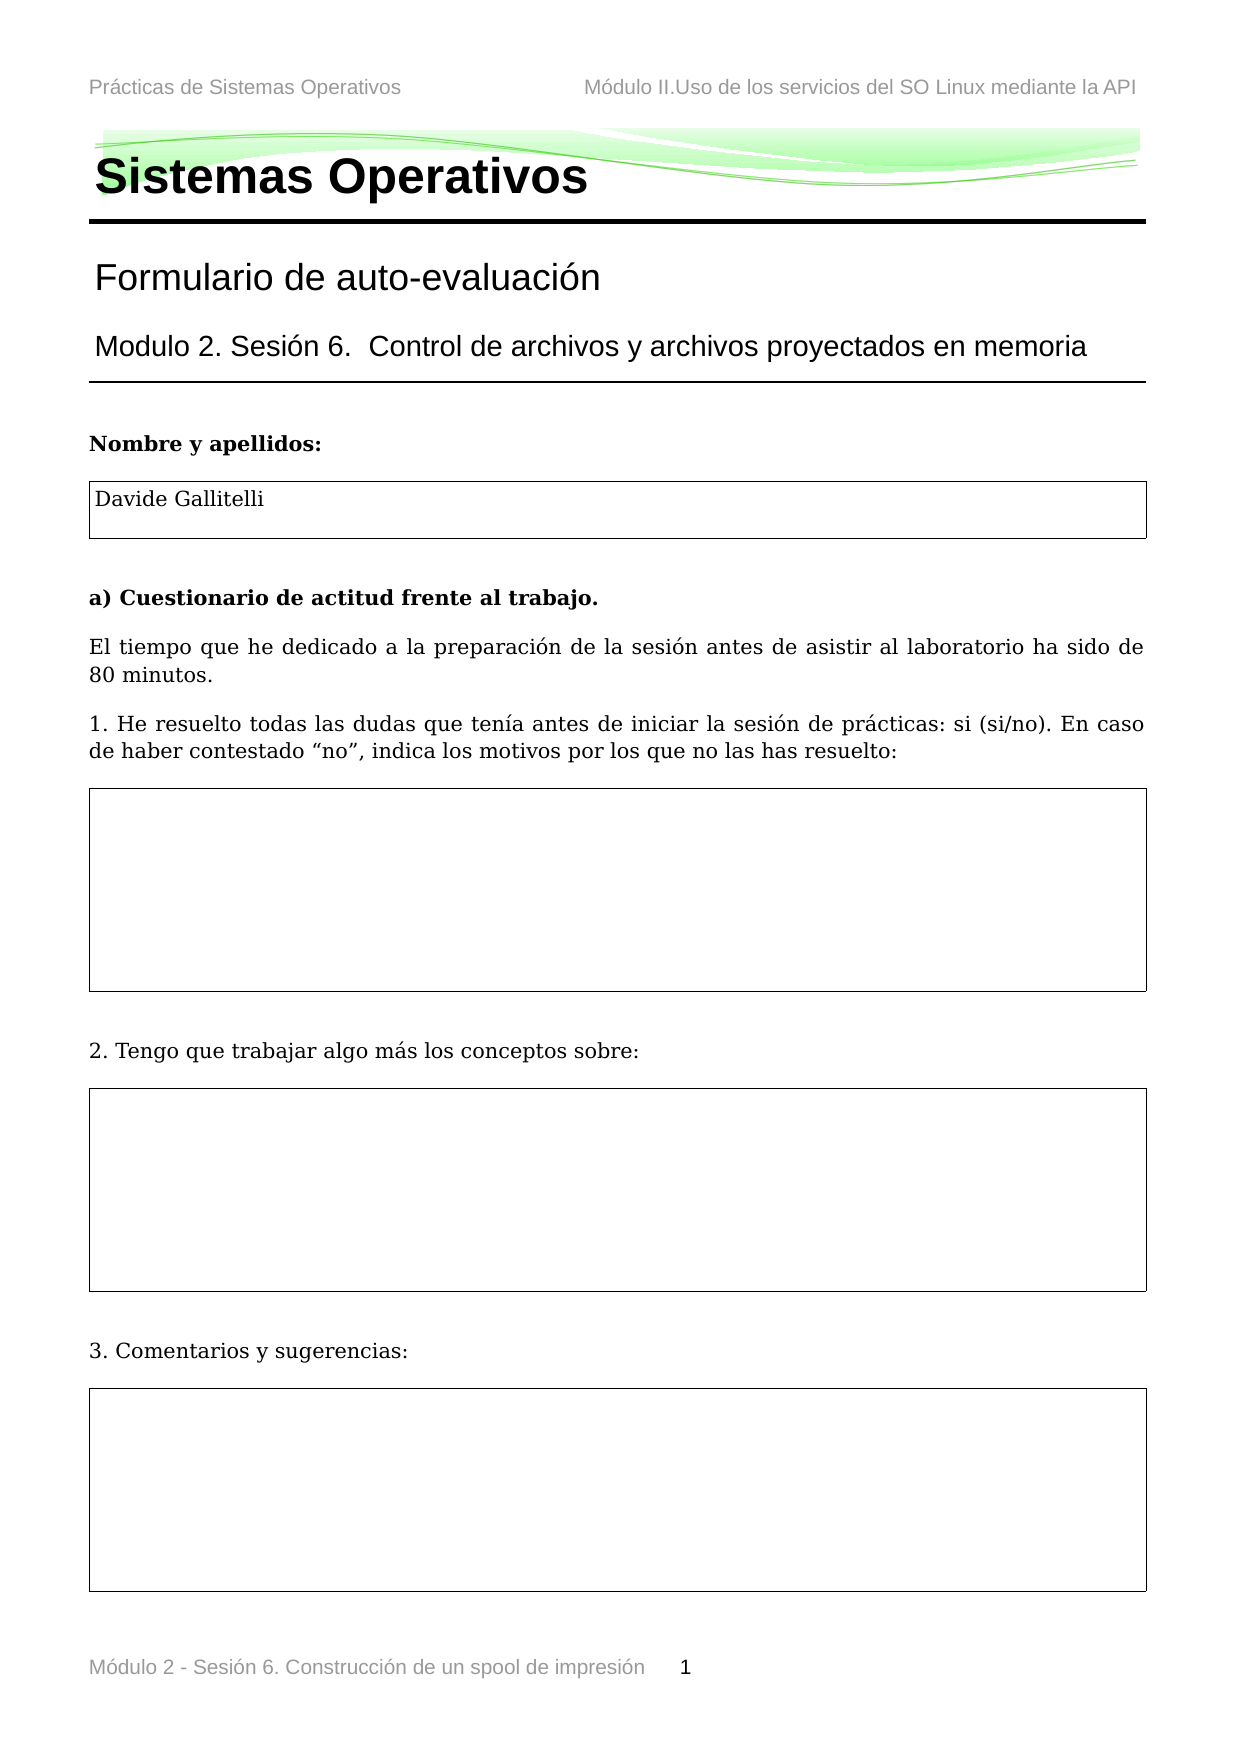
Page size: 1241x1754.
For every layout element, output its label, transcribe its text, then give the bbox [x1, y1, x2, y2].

table_header [90, 789, 1146, 991]
text 1. He resuelto todas las dudas que tenía antes de iniciar la sesión de prácticas: si (si/no). En caso de haber contestado “no”, indica los motivos por los que no las has resuelto: [89, 712, 1146, 764]
table_header Sistemas Operativos [89, 123, 1146, 219]
table_header [90, 1389, 1146, 1591]
text 2. Tengo que trabajar algo más los conceptos sobre: [89, 1039, 1146, 1064]
table_header [90, 1089, 1146, 1291]
picture [94, 128, 1141, 195]
text 3. Comentarios y sugerencias: [89, 1339, 1146, 1364]
table_header Formulario de auto-evaluación Modulo 2. Sesión 6. Control de archivos y archivos proyectados en memoria [89, 224, 1146, 381]
text a) Cuestionario de actitud frente al trabajo. [89, 586, 1146, 611]
text Nombre y apellidos: [89, 432, 1146, 456]
text El tiempo que he dedicado a la preparación de la sesión antes de asistir al laboratorio ha sido de 80 minutos. [89, 635, 1146, 687]
picture [376, 171, 387, 189]
table_header Davide Gallitelli [90, 482, 1146, 537]
